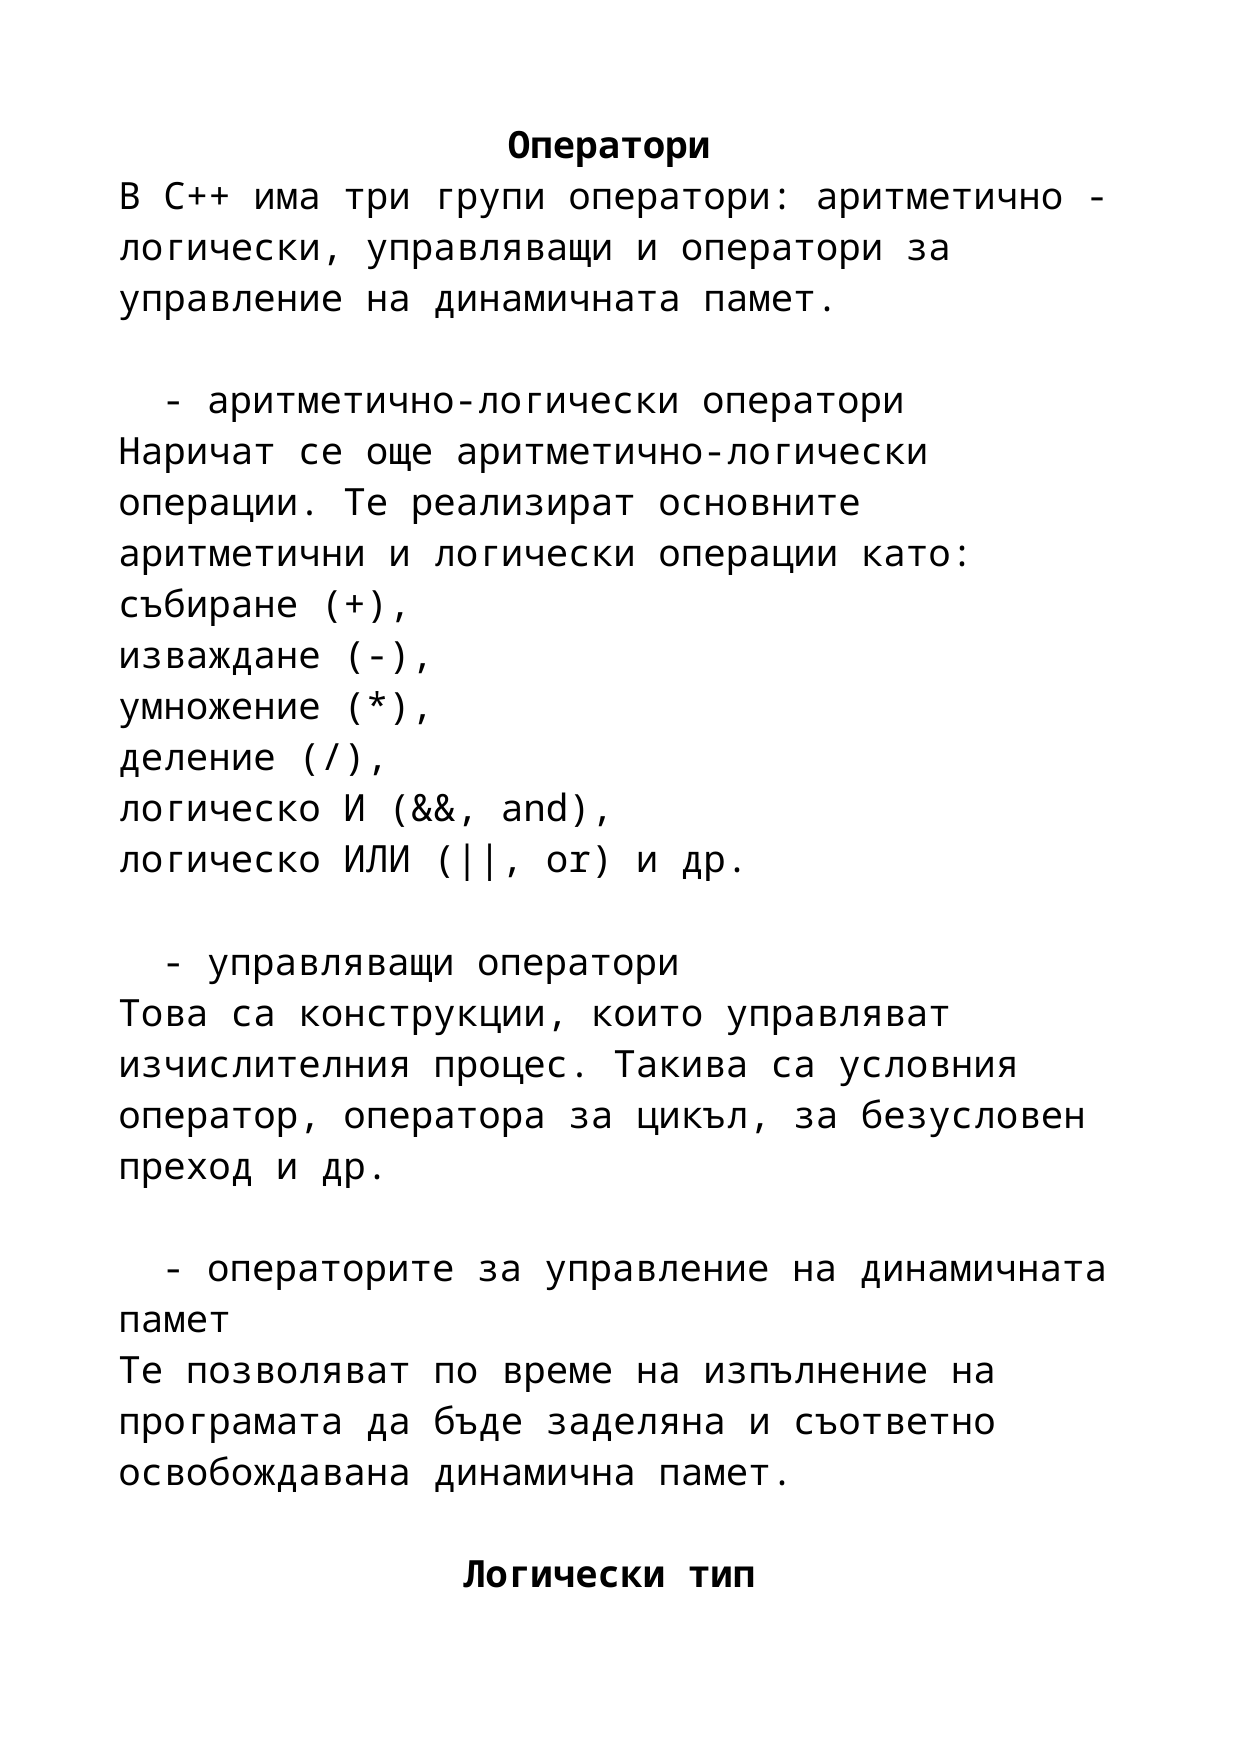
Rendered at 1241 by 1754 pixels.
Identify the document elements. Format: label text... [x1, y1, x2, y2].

text - аритметично-логически оператори [118, 373, 1122, 424]
text - операторите за управление на динамичната памет [118, 1241, 1122, 1343]
text Логически тип [118, 1547, 1122, 1598]
text Наричат се още аритметично-логически операции. Те реализират основните аритметични и логически операции като: [118, 424, 1122, 577]
text деление (/), [118, 731, 1122, 782]
text Оператори [118, 118, 1122, 169]
text умножение (*), [118, 679, 1122, 731]
text Те позволяват по време на изпълнение на програмата да бъде заделяна и съответно освобождавана динамична памет. [118, 1343, 1122, 1496]
text В C++ има три групи оператори: аритметично - логически, управляващи и оператори за управление на динамичната памет. [118, 169, 1122, 322]
text събиране (+), [118, 577, 1122, 628]
text логическо ИЛИ (||, or) и др. [118, 833, 1122, 884]
text - управляващи оператори [118, 935, 1122, 986]
text логическо И (&&, and), [118, 782, 1122, 833]
text Това са конструкции, които управляват изчислителния процес. Такива са условния оператор, оператора за цикъл, за безусловен преход и др. [118, 986, 1122, 1190]
text изваждане (-), [118, 628, 1122, 679]
